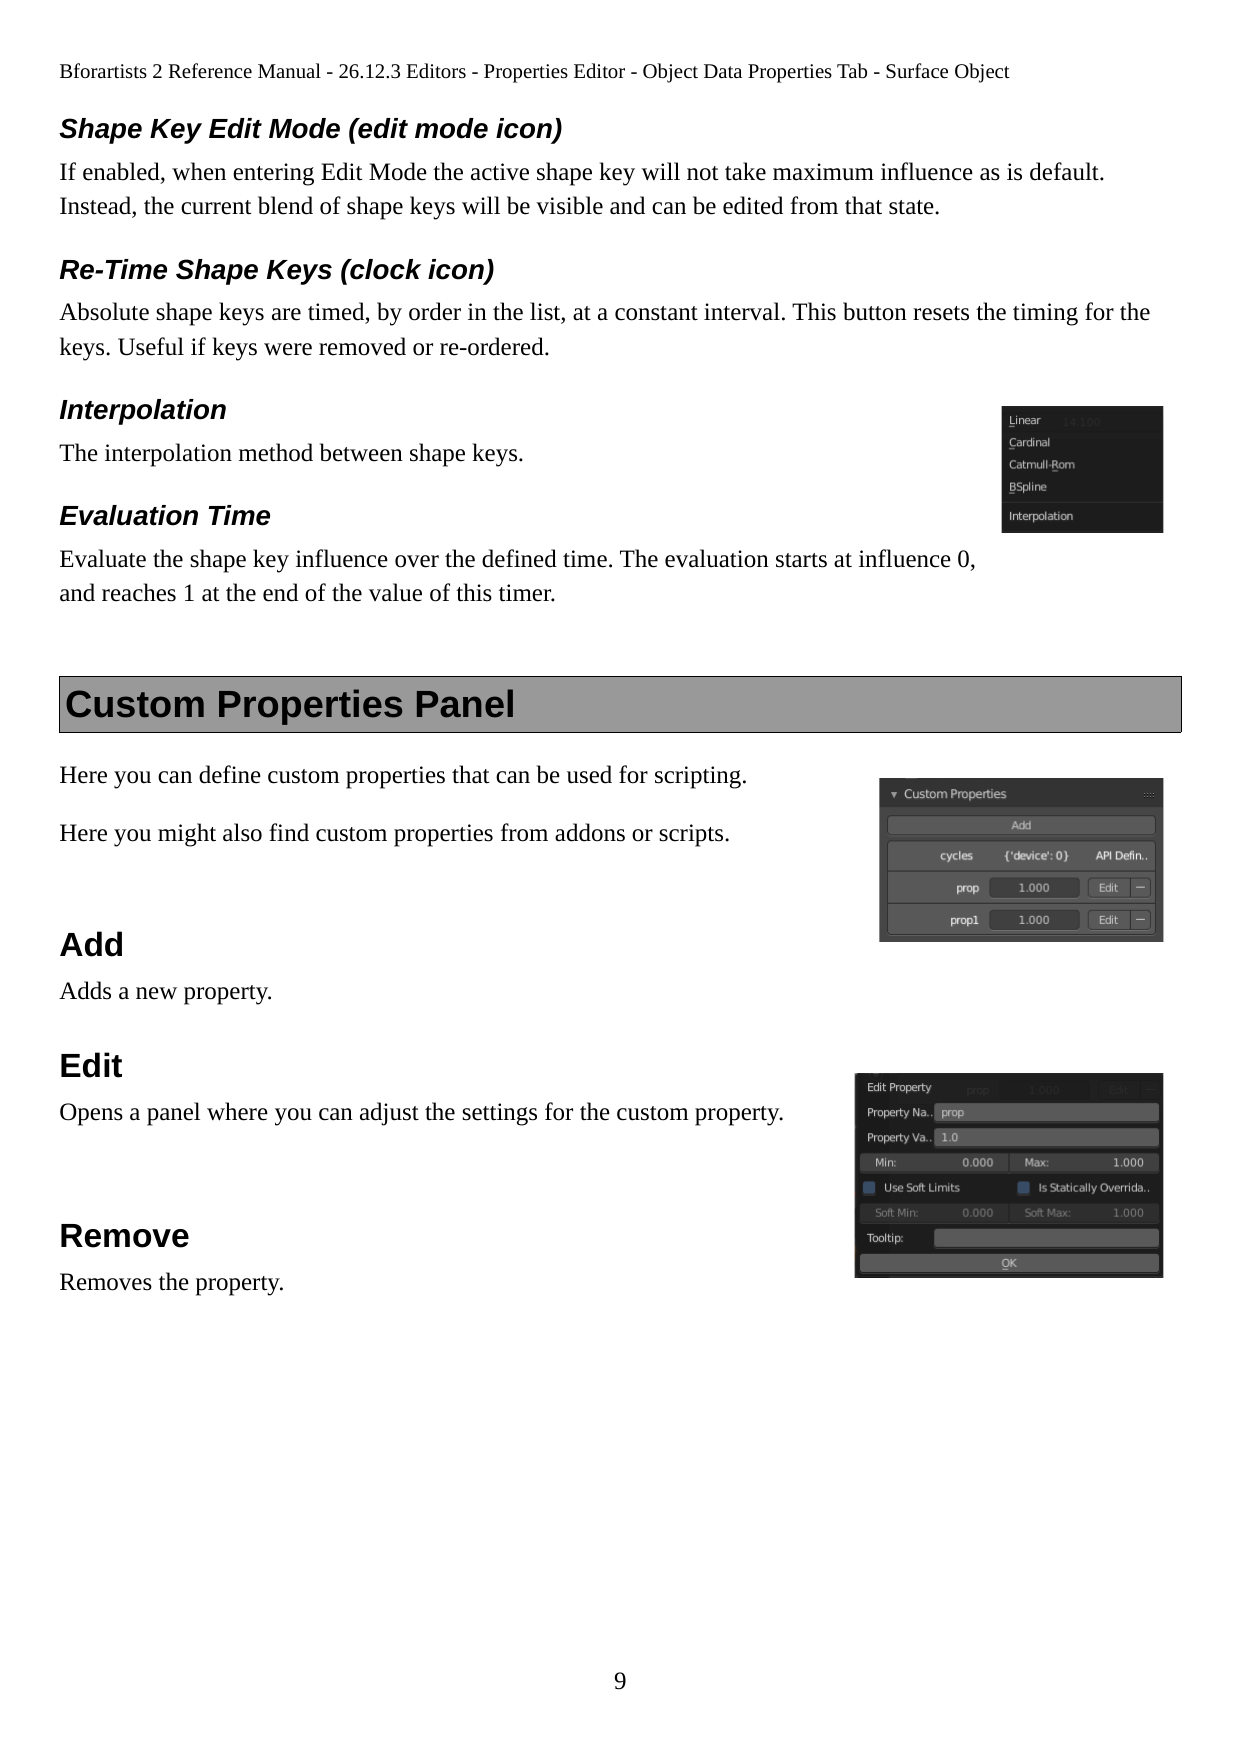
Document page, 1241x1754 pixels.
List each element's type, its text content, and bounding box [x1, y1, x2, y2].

subtitle Edit [59, 1046, 1181, 1085]
subtitle Remove [59, 1216, 854, 1255]
text The interpolation method between shape keys. [59, 438, 1001, 467]
subtitle Re-Time Shape Keys (clock icon) [59, 253, 1181, 285]
subtitle Shape Key Edit Mode (edit mode icon) [59, 113, 1181, 144]
table_header Custom Properties Panel [60, 677, 1181, 732]
picture [879, 778, 1164, 942]
subtitle Interpolation [59, 393, 1181, 425]
text Evaluate the shape key influence over the defined time. The evaluation starts at influence 0, and reaches 1 at the end of the value of this timer. [59, 544, 1181, 607]
subtitle [1164, 1216, 1181, 1255]
picture [1001, 406, 1164, 533]
text Opens a panel where you can adjust the settings for the custom property. [59, 1097, 854, 1126]
subtitle Evaluation Time [59, 499, 1001, 531]
text Absolute shape keys are timed, by order in the list, at a constant interval. This button resets the timing for the keys. Useful if keys were removed or re-ordered. [59, 297, 1181, 361]
text Removes the property. [59, 1267, 1181, 1296]
picture [854, 1073, 1164, 1278]
text If enabled, when entering Edit Mode the active shape key will not take maximum influence as is default. Instead, the current blend of shape keys will be visible and can be edited from that state. [59, 157, 1181, 220]
text Here you can define custom properties that can be used for scripting. [59, 760, 1181, 789]
text Here you might also find custom properties from addons or scripts. [59, 818, 879, 847]
text Adds a new property. [59, 976, 1181, 1005]
subtitle Add [59, 925, 1181, 964]
subtitle [1164, 499, 1181, 531]
